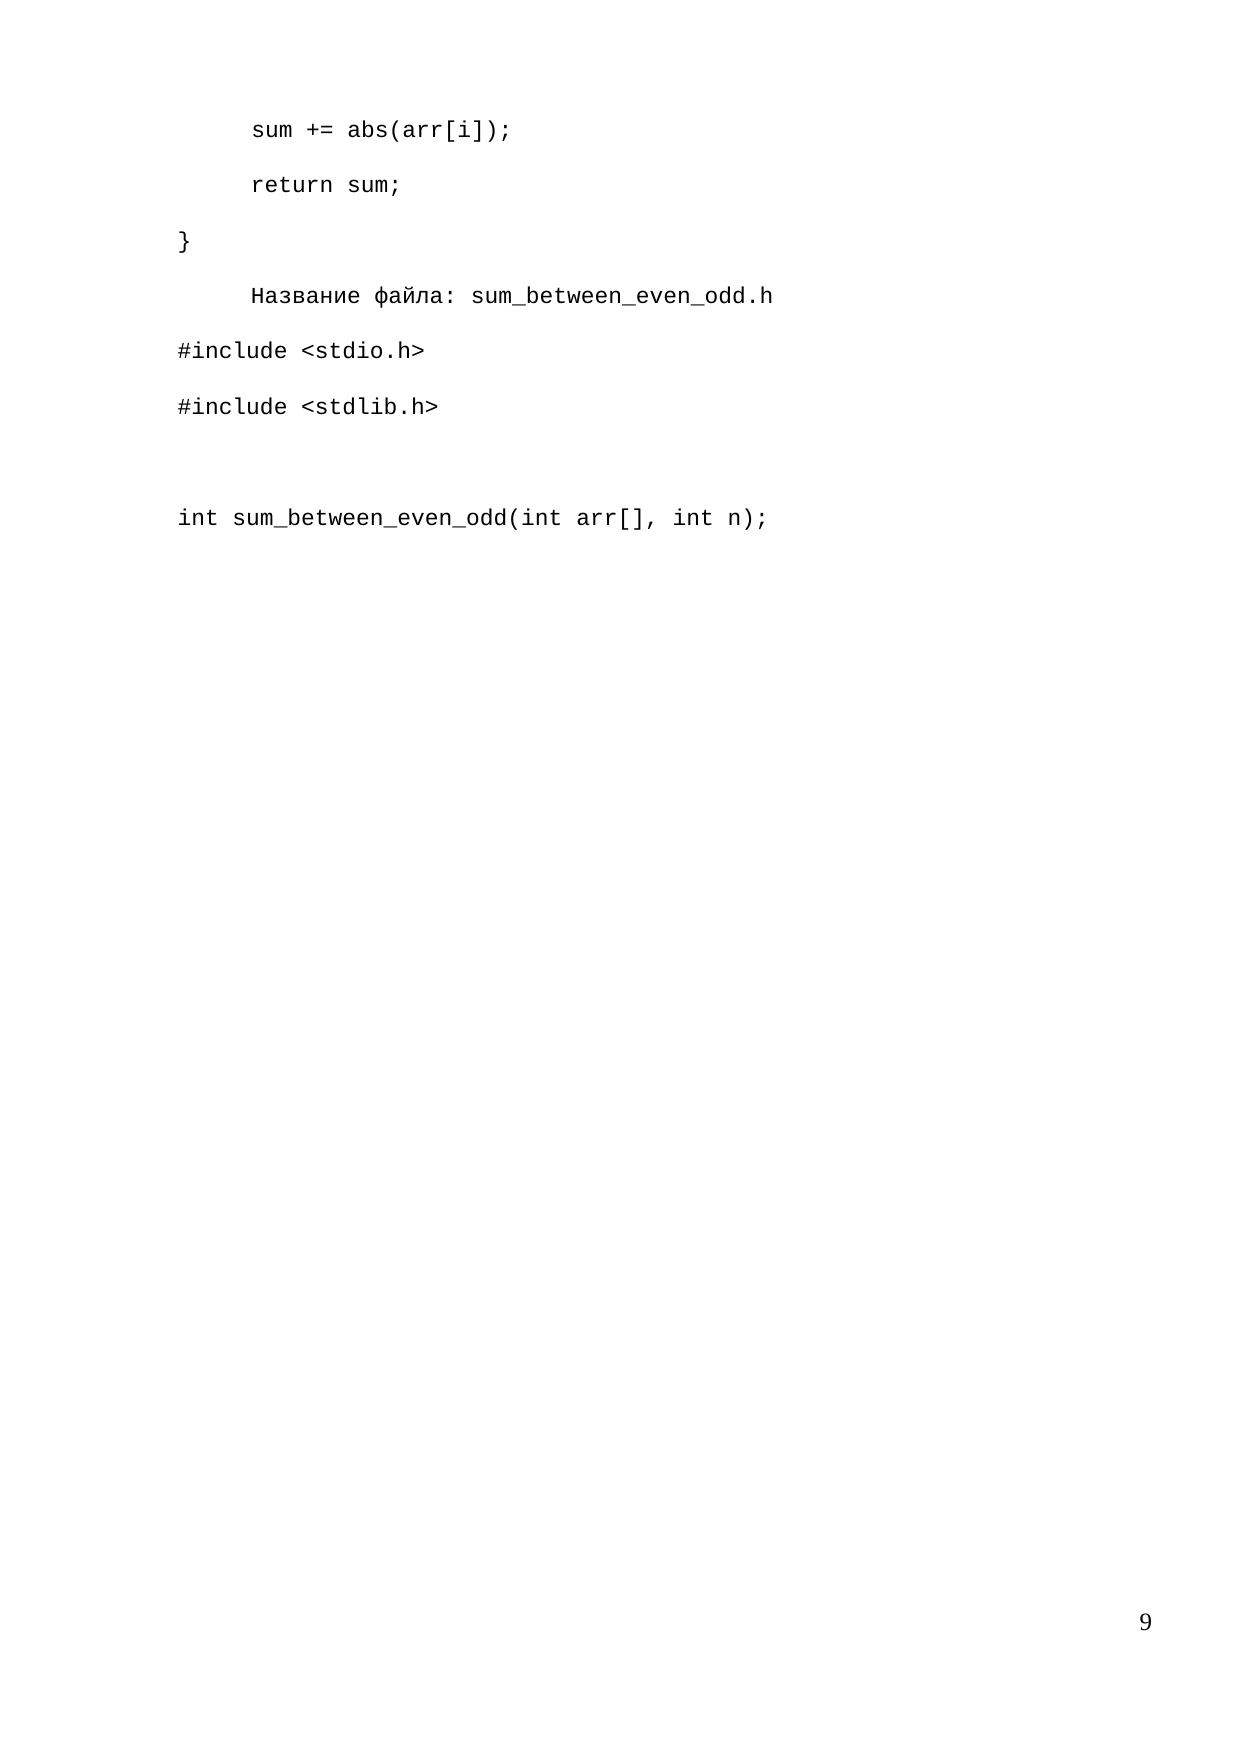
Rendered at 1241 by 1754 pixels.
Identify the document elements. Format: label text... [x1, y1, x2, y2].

text return sum; [177, 173, 1152, 199]
text Название файла: sum_between_even_odd.h [177, 284, 1152, 310]
text } [177, 229, 1152, 255]
text sum += abs(arr[i]); [177, 118, 1152, 144]
text #include <stdlib.h> [177, 395, 1152, 421]
text #include <stdio.h> [177, 340, 1152, 366]
text int sum_between_even_odd(int arr[], int n); [177, 506, 1152, 532]
